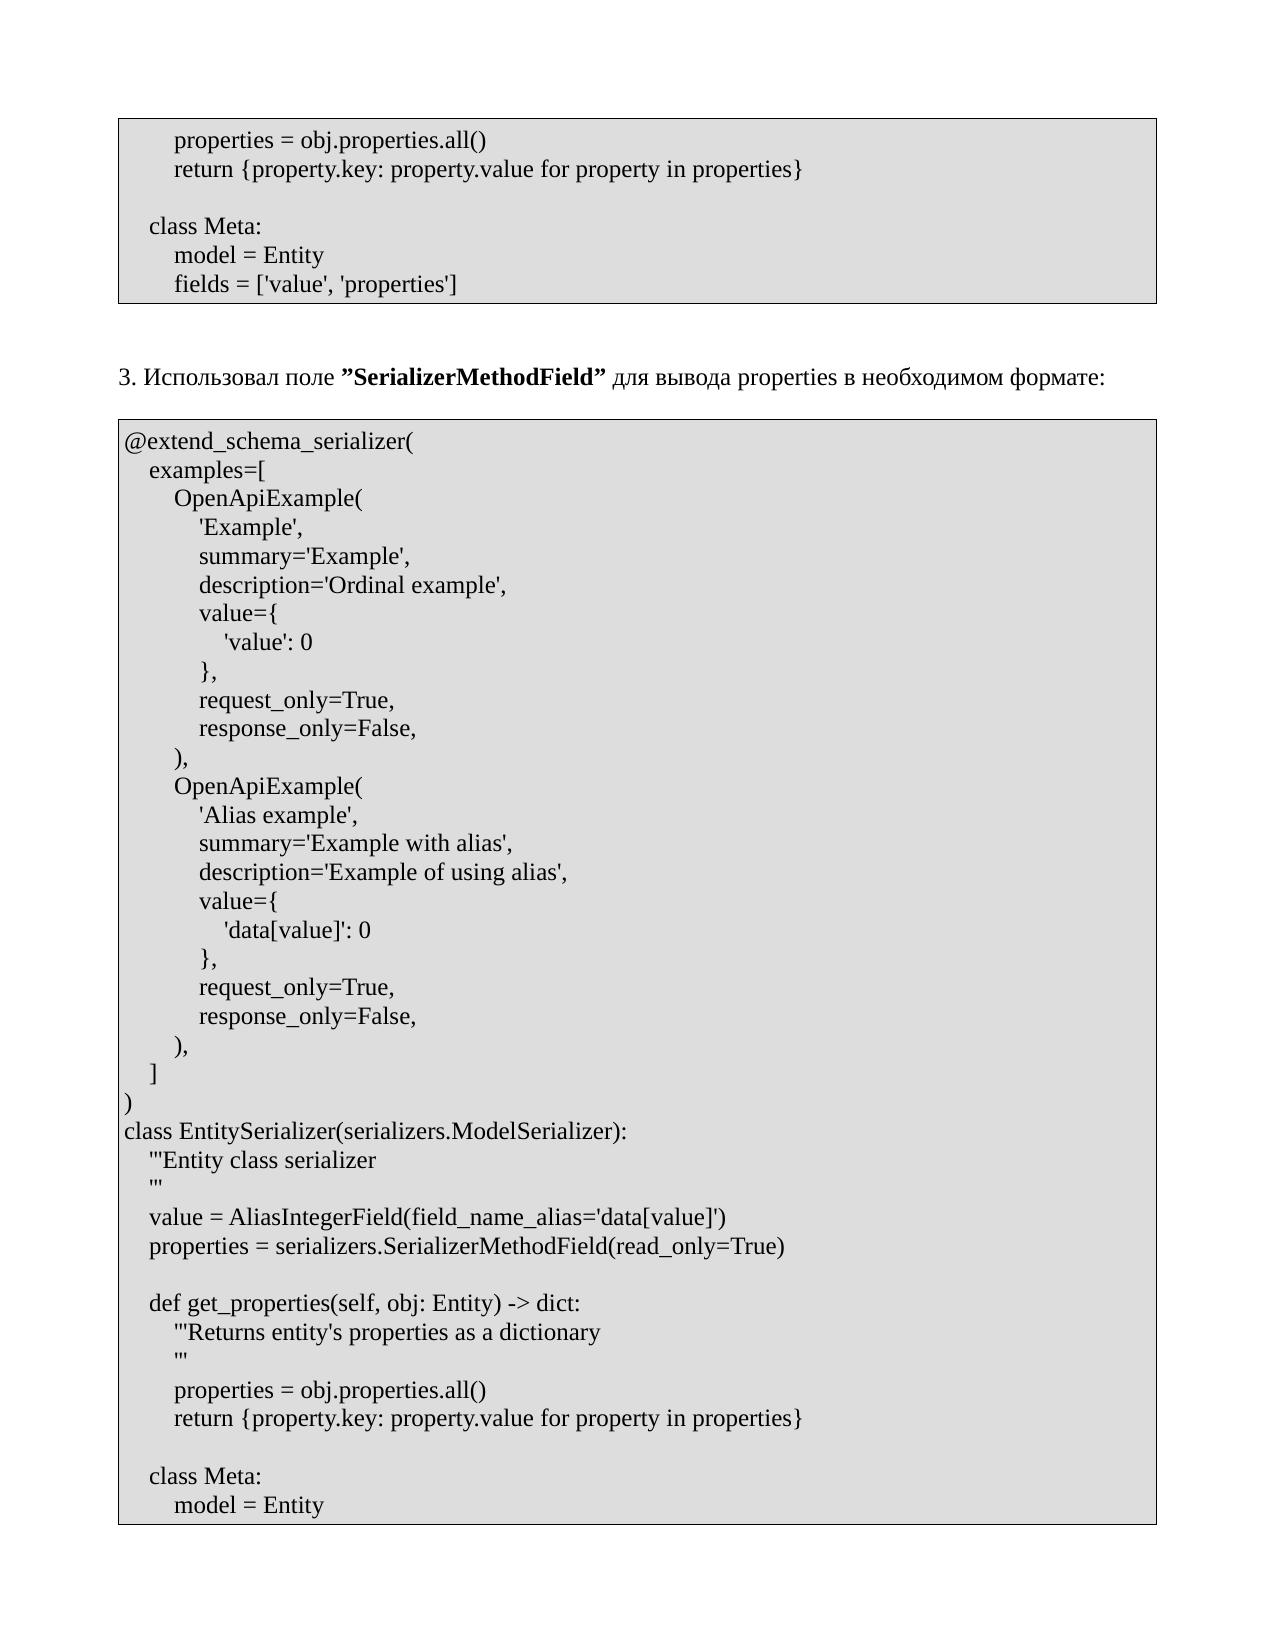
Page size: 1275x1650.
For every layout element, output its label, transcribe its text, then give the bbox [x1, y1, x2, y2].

table_header properties = obj.properties.all() return {property.key: property.value for property in properties} class Meta: model = Entity fields = ['value', 'properties'] [119, 119, 1156, 303]
table_header @extend_schema_serializer( examples=[ OpenApiExample( 'Example', summary='Example', description='Ordinal example', value={ 'value': 0 }, request_only=True, response_only=False, ), OpenApiExample( 'Alias example', summary='Example with alias', description='Example of using alias', value={ 'data[value]': 0 }, request_only=True, response_only=False, ), ] ) class EntitySerializer(serializers.ModelSerializer): '''Entity class serializer ''' value = AliasIntegerField(field_name_alias='data[value]') properties = serializers.SerializerMethodField(read_only=True) def get_properties(self, obj: Entity) -> dict: '''Returns entity's properties as a dictionary ''' properties = obj.properties.all() return {property.key: property.value for property in properties} class Meta: model = Entity [119, 420, 1156, 1524]
text 3. Использовал поле ”SerializerMethodField” для вывода properties в необходимом формате: [118, 362, 1157, 390]
